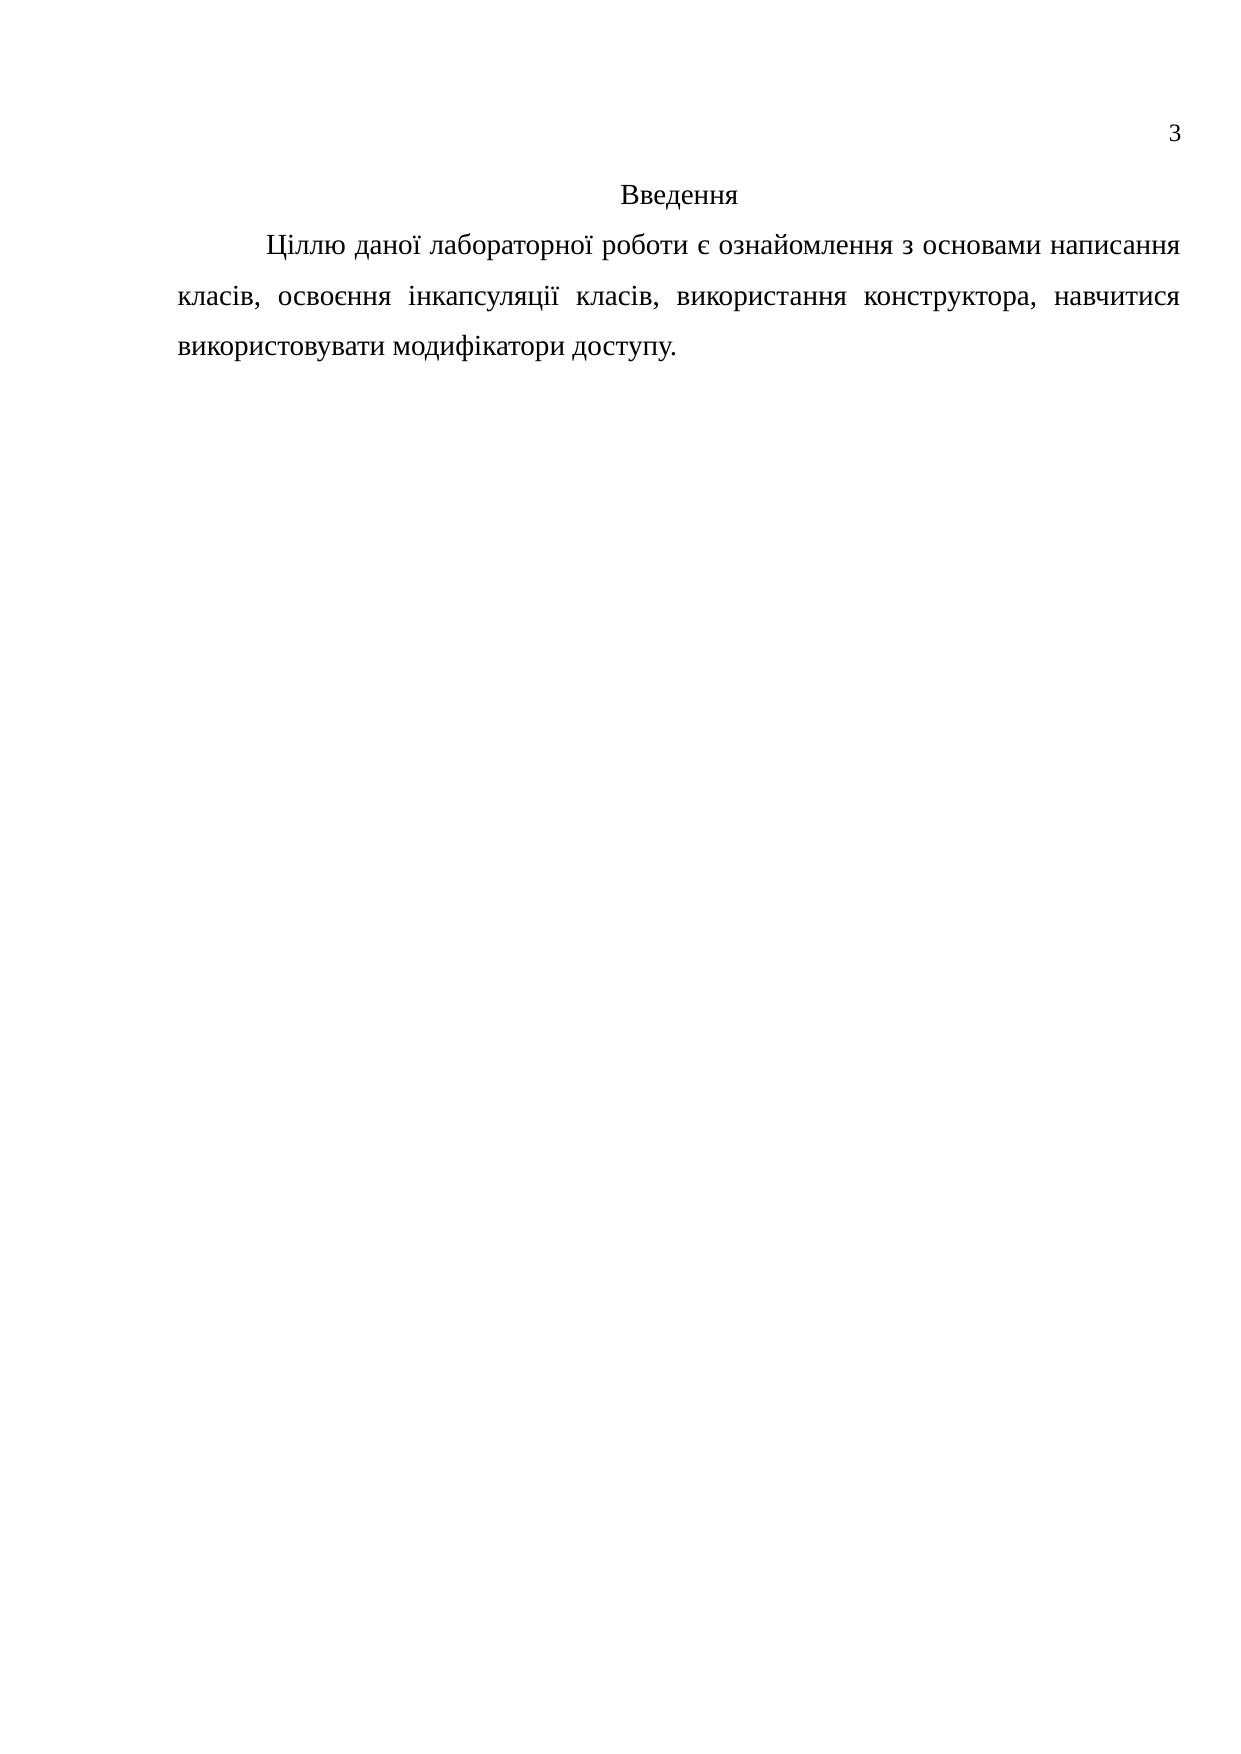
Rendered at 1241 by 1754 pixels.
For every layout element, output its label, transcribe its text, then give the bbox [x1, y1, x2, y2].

text Ціллю даної лабораторної роботи є ознайомлення з основами написання класів, освоєння інкапсуляції класів, використання конструктора, навчитися використовувати модифікатори доступу. [177, 227, 1181, 362]
subtitle Введення [177, 177, 1181, 211]
